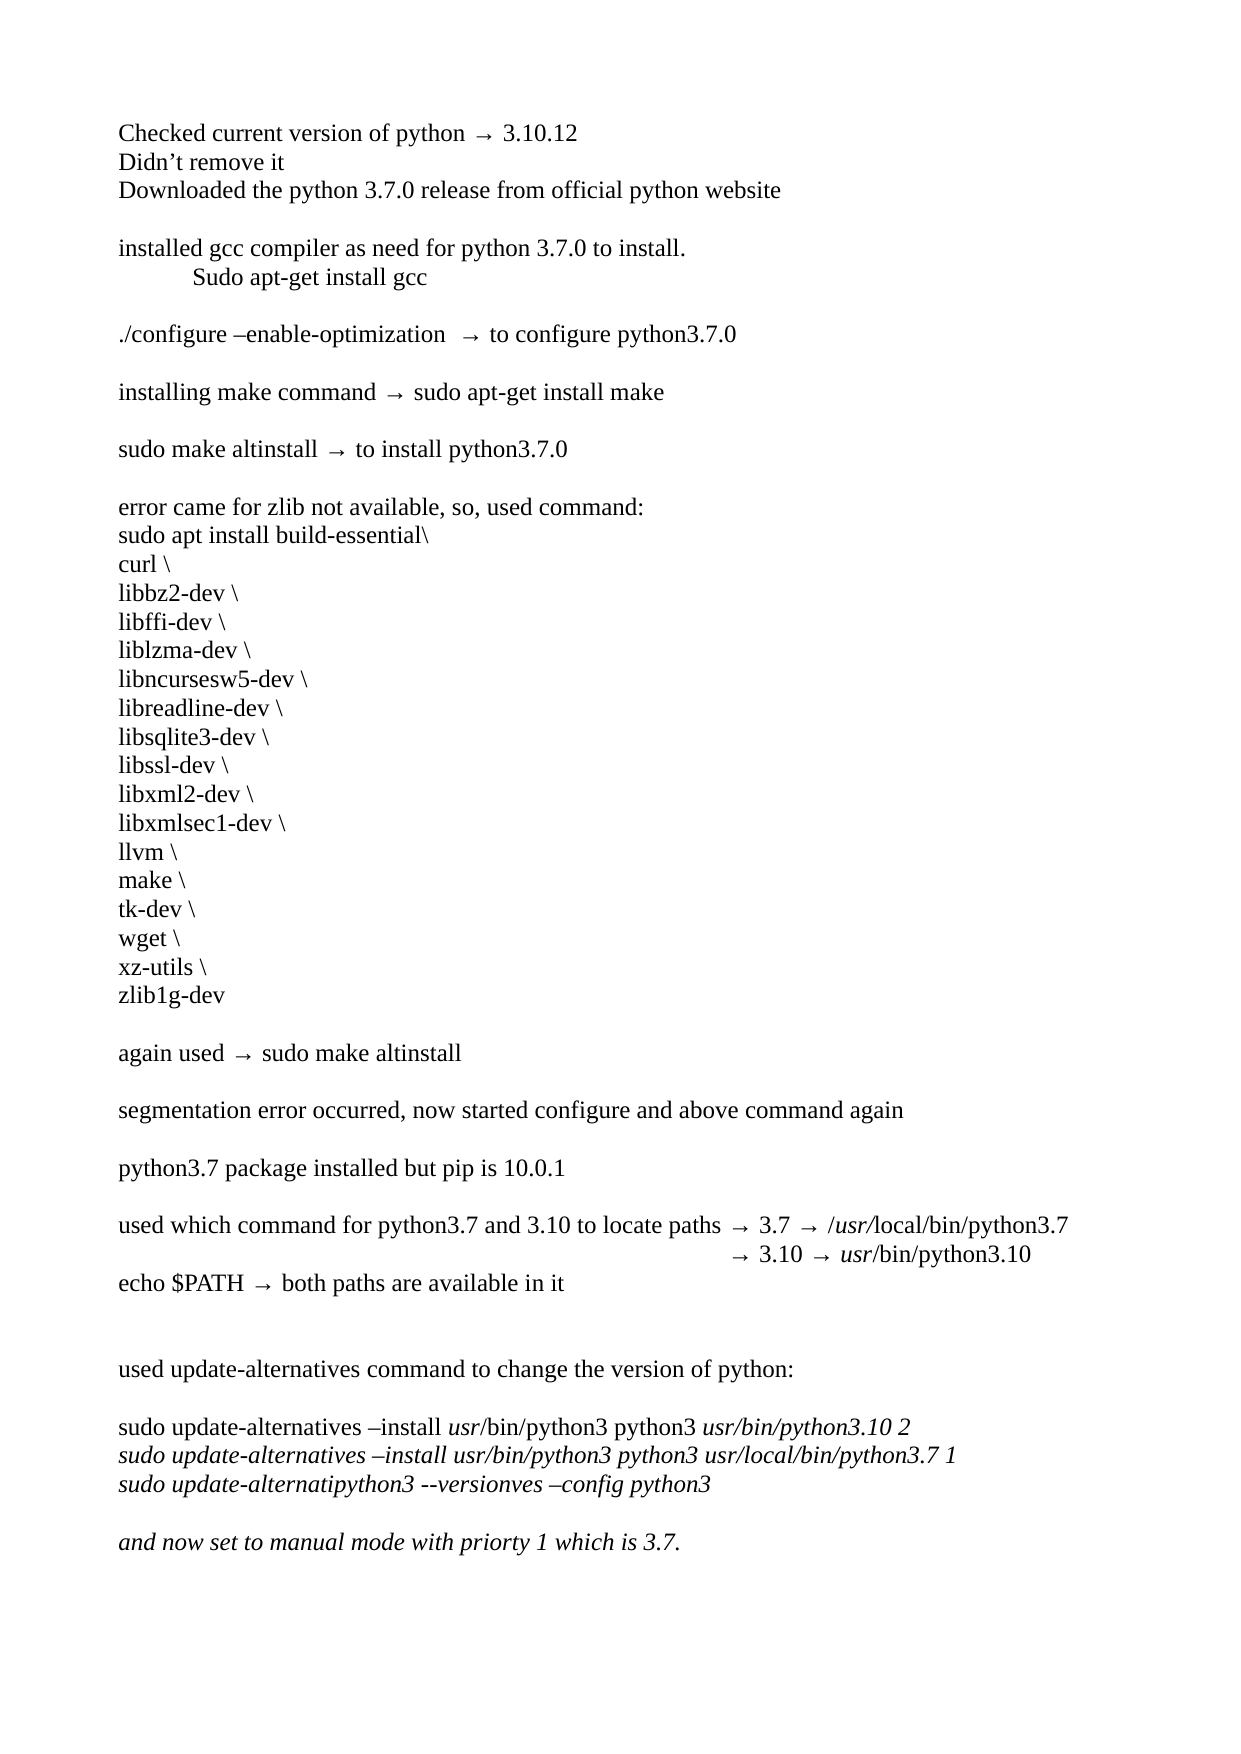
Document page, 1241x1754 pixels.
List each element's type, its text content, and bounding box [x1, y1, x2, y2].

text used which command for python3.7 and 3.10 to locate paths → 3.7 → /usr/local/bin/python3.7 [118, 1211, 1122, 1239]
text used update-alternatives command to change the version of python: [118, 1354, 1122, 1383]
text and now set to manual mode with priorty 1 which is 3.7. [118, 1527, 1122, 1556]
text make \ [118, 866, 1122, 894]
text sudo update-alternatives –install usr/bin/python3 python3 usr/bin/python3.10 2 [118, 1412, 1122, 1441]
text libbz2-dev \ [118, 578, 1122, 607]
text ./configure –enable-optimization → to configure python3.7.0 [118, 319, 1122, 348]
text Didn’t remove it [118, 147, 1122, 176]
text again used → sudo make altinstall [118, 1038, 1122, 1096]
text python3.7 package installed but pip is 10.0.1 [118, 1153, 1122, 1182]
text sudo update-alternatives –install usr/bin/python3 python3 usr/local/bin/python3.7 1 [118, 1441, 1122, 1469]
text llvm \ [118, 837, 1122, 866]
text installed gcc compiler as need for python 3.7.0 to install. [118, 233, 1122, 262]
text echo $PATH → both paths are available in it [118, 1268, 1122, 1297]
text libxmlsec1-dev \ [118, 808, 1122, 837]
text Checked current version of python → 3.10.12 [118, 118, 1122, 147]
text error came for zlib not available, so, used command: [118, 492, 1122, 521]
text libreadline-dev \ [118, 693, 1122, 722]
text installing make command → sudo apt-get install make [118, 377, 1122, 406]
text wget \ [118, 923, 1122, 952]
text sudo update-alternatipython3 --versionves –config python3 [118, 1469, 1122, 1498]
text Downloaded the python 3.7.0 release from official python website [118, 176, 1122, 204]
text curl \ [118, 549, 1122, 578]
text libffi-dev \ [118, 607, 1122, 636]
text libssl-dev \ [118, 751, 1122, 779]
text tk-dev \ [118, 894, 1122, 923]
text libncursesw5-dev \ [118, 664, 1122, 693]
text xz-utils \ [118, 952, 1122, 981]
text libsqlite3-dev \ [118, 722, 1122, 751]
text zlib1g-dev [118, 981, 1122, 1009]
text sudo apt install build-essential\ [118, 521, 1122, 549]
text segmentation error occurred, now started configure and above command again [118, 1096, 1122, 1124]
text → 3.10 → usr/bin/python3.10 [118, 1239, 1122, 1268]
text Sudo apt-get install gcc [118, 262, 1122, 291]
text liblzma-dev \ [118, 636, 1122, 664]
text libxml2-dev \ [118, 779, 1122, 808]
text sudo make altinstall → to install python3.7.0 [118, 434, 1122, 463]
